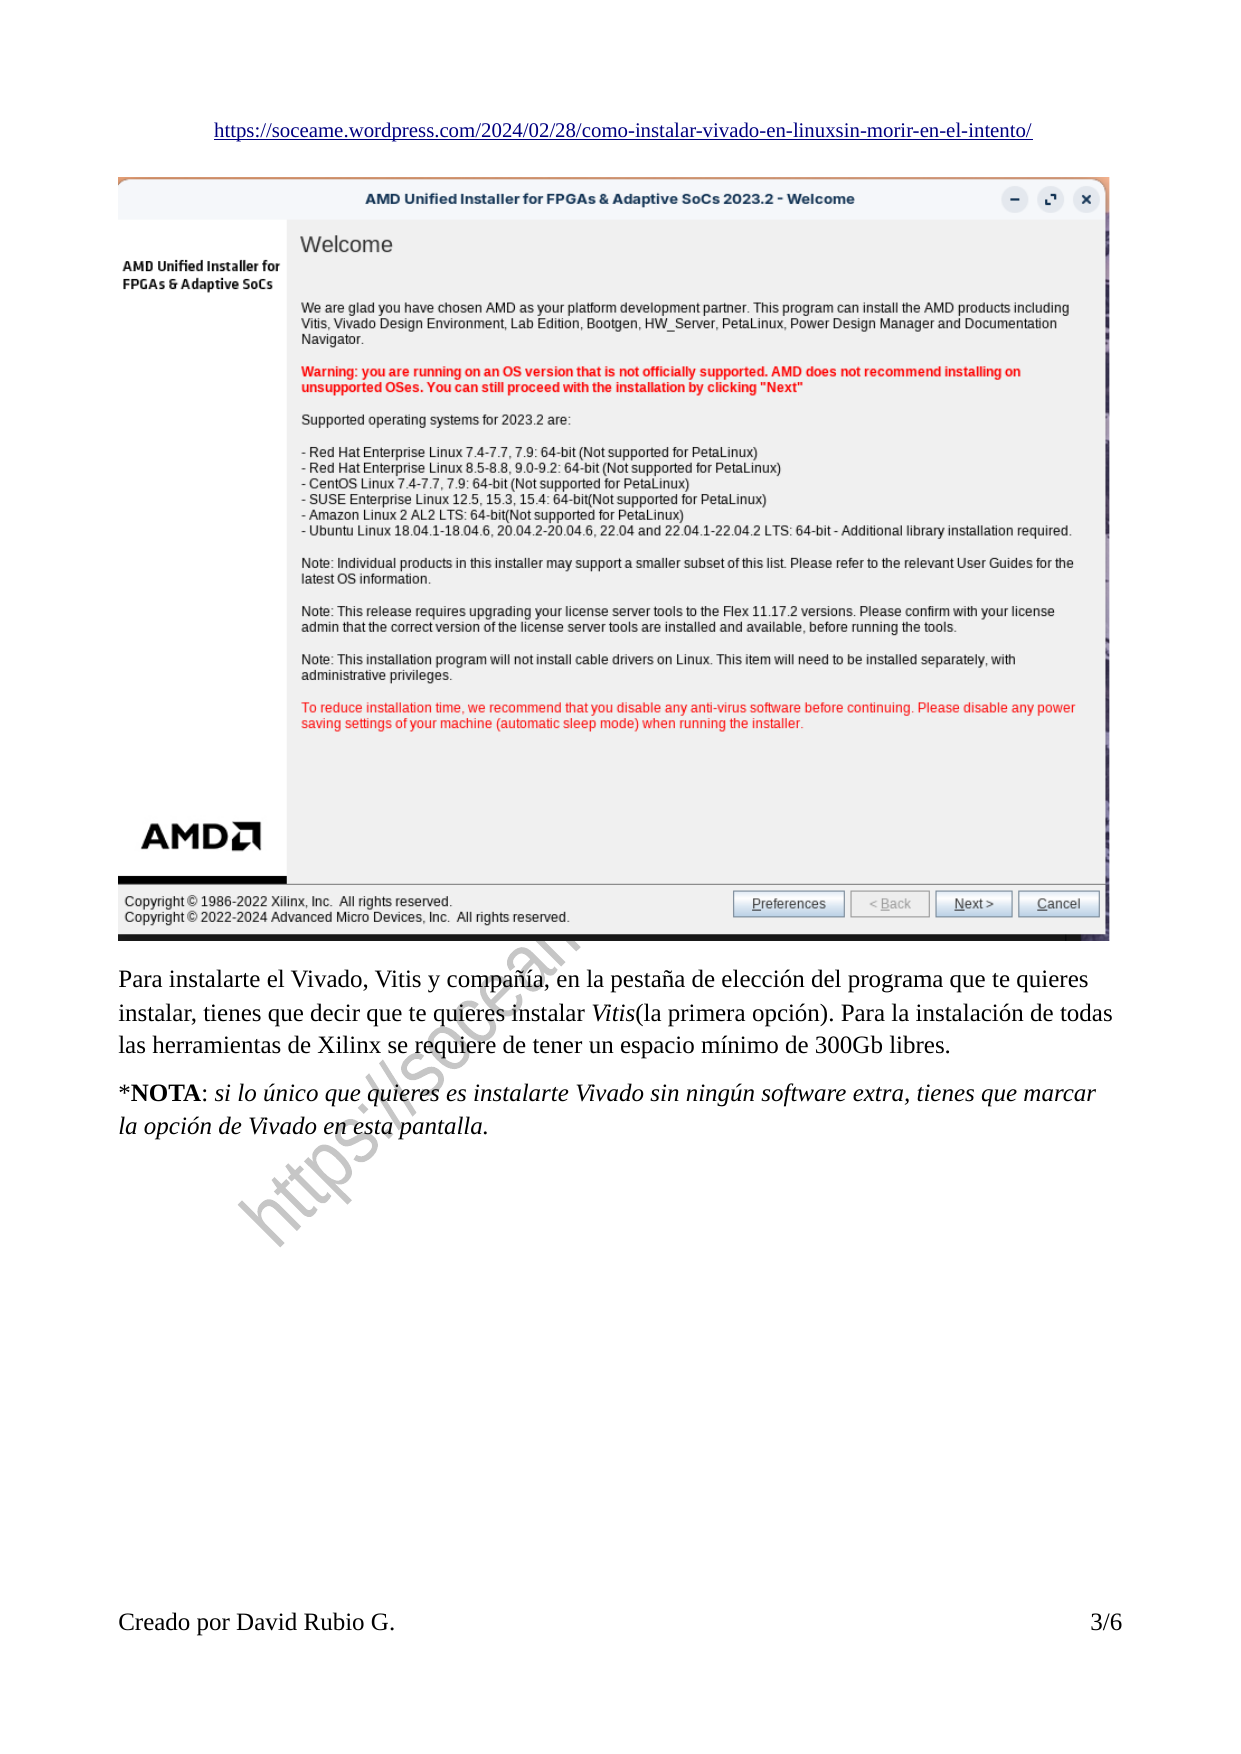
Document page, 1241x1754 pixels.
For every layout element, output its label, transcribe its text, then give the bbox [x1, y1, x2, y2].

picture [118, 177, 1110, 941]
text *NOTA: si lo único que quieres es instalarte Vivado sin ningún software extra, tienes que marcar la opción de Vivado en esta pantalla. [118, 1078, 1122, 1140]
text Para instalarte el Vivado, Vitis y compañía, en la pestaña de elección del programa que te quieres instalar, tienes que decir que te quieres instalar Vitis(la primera opción). Para la instalación de todas las herramientas de Xilinx se requiere de tener un espacio mínimo de 300Gb libres. [118, 964, 1122, 1059]
